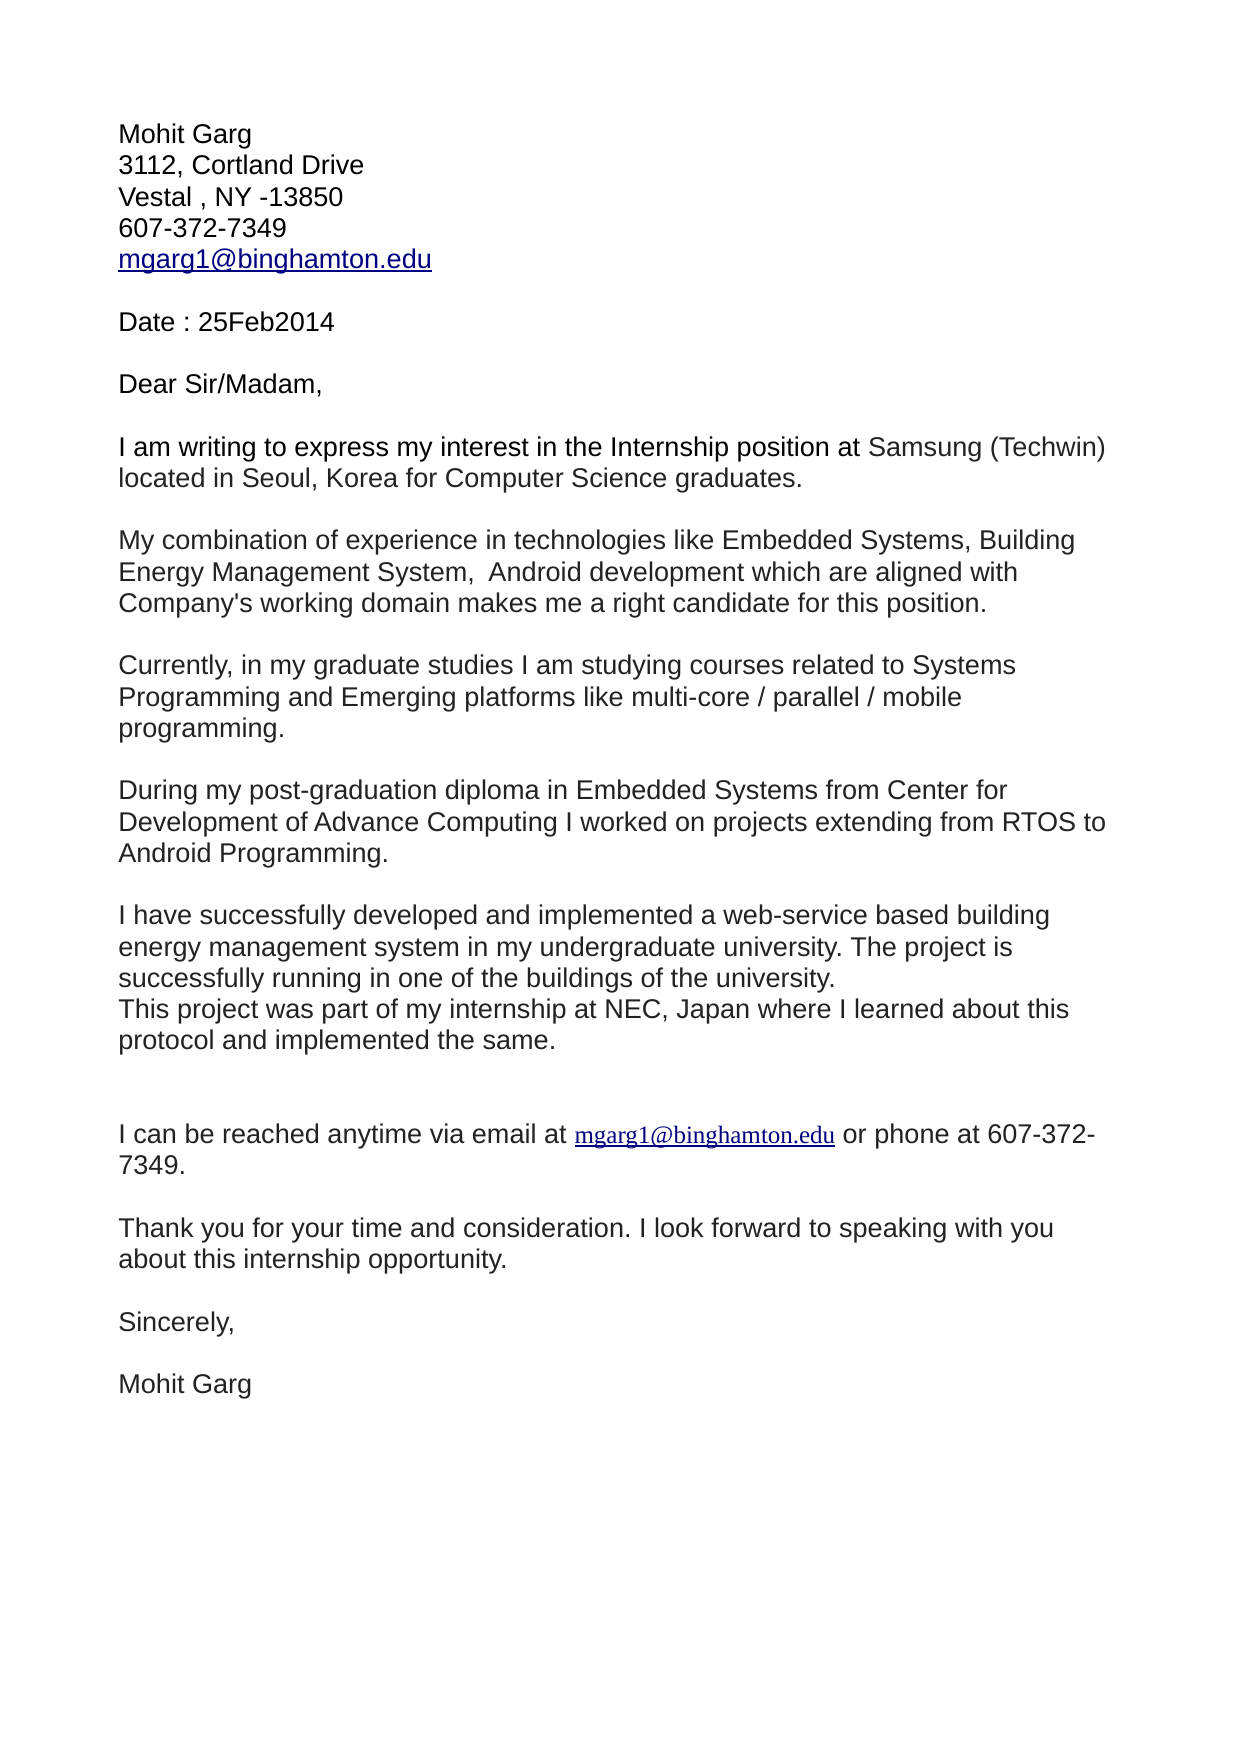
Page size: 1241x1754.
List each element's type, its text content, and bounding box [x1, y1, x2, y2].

text My combination of experience in technologies like Embedded Systems, Building Energy Management System, Android development which are aligned with Company's working domain makes me a right candidate for this position. [118, 524, 1122, 618]
text Mohit Garg [118, 118, 1122, 149]
text During my post-graduation diploma in Embedded Systems from Center for Development of Advance Computing I worked on projects extending from RTOS to Android Programming. [118, 774, 1122, 868]
text I have successfully developed and implemented a web-service based building energy management system in my undergraduate university. The project is successfully running in one of the buildings of the university. [118, 899, 1122, 993]
text Currently, in my graduate studies I am studying courses related to Systems Programming and Emerging platforms like multi-core / parallel / mobile programming. [118, 649, 1122, 743]
text This project was part of my internship at NEC, Japan where I learned about this protocol and implemented the same. [118, 993, 1122, 1056]
text I can be reached anytime via email at mgarg1@binghamton.edu or phone at 607-372-7349. [118, 1118, 1122, 1181]
text I am writing to express my interest in the Internship position at Samsung (Techwin) located in Seoul, Korea for Computer Science graduates. [118, 431, 1122, 493]
text 607-372-7349 [118, 212, 1122, 243]
text 3112, Cortland Drive [118, 149, 1122, 181]
text Date : 25Feb2014 [118, 306, 1122, 337]
text Dear Sir/Madam, [118, 368, 1122, 399]
text Thank you for your time and consideration. I look forward to speaking with you about this internship opportunity. [118, 1212, 1122, 1274]
text mgarg1@binghamton.edu [118, 243, 1122, 274]
text Vestal , NY -13850 [118, 181, 1122, 212]
text Mohit Garg [118, 1368, 1122, 1399]
text Sincerely, [118, 1306, 1122, 1337]
